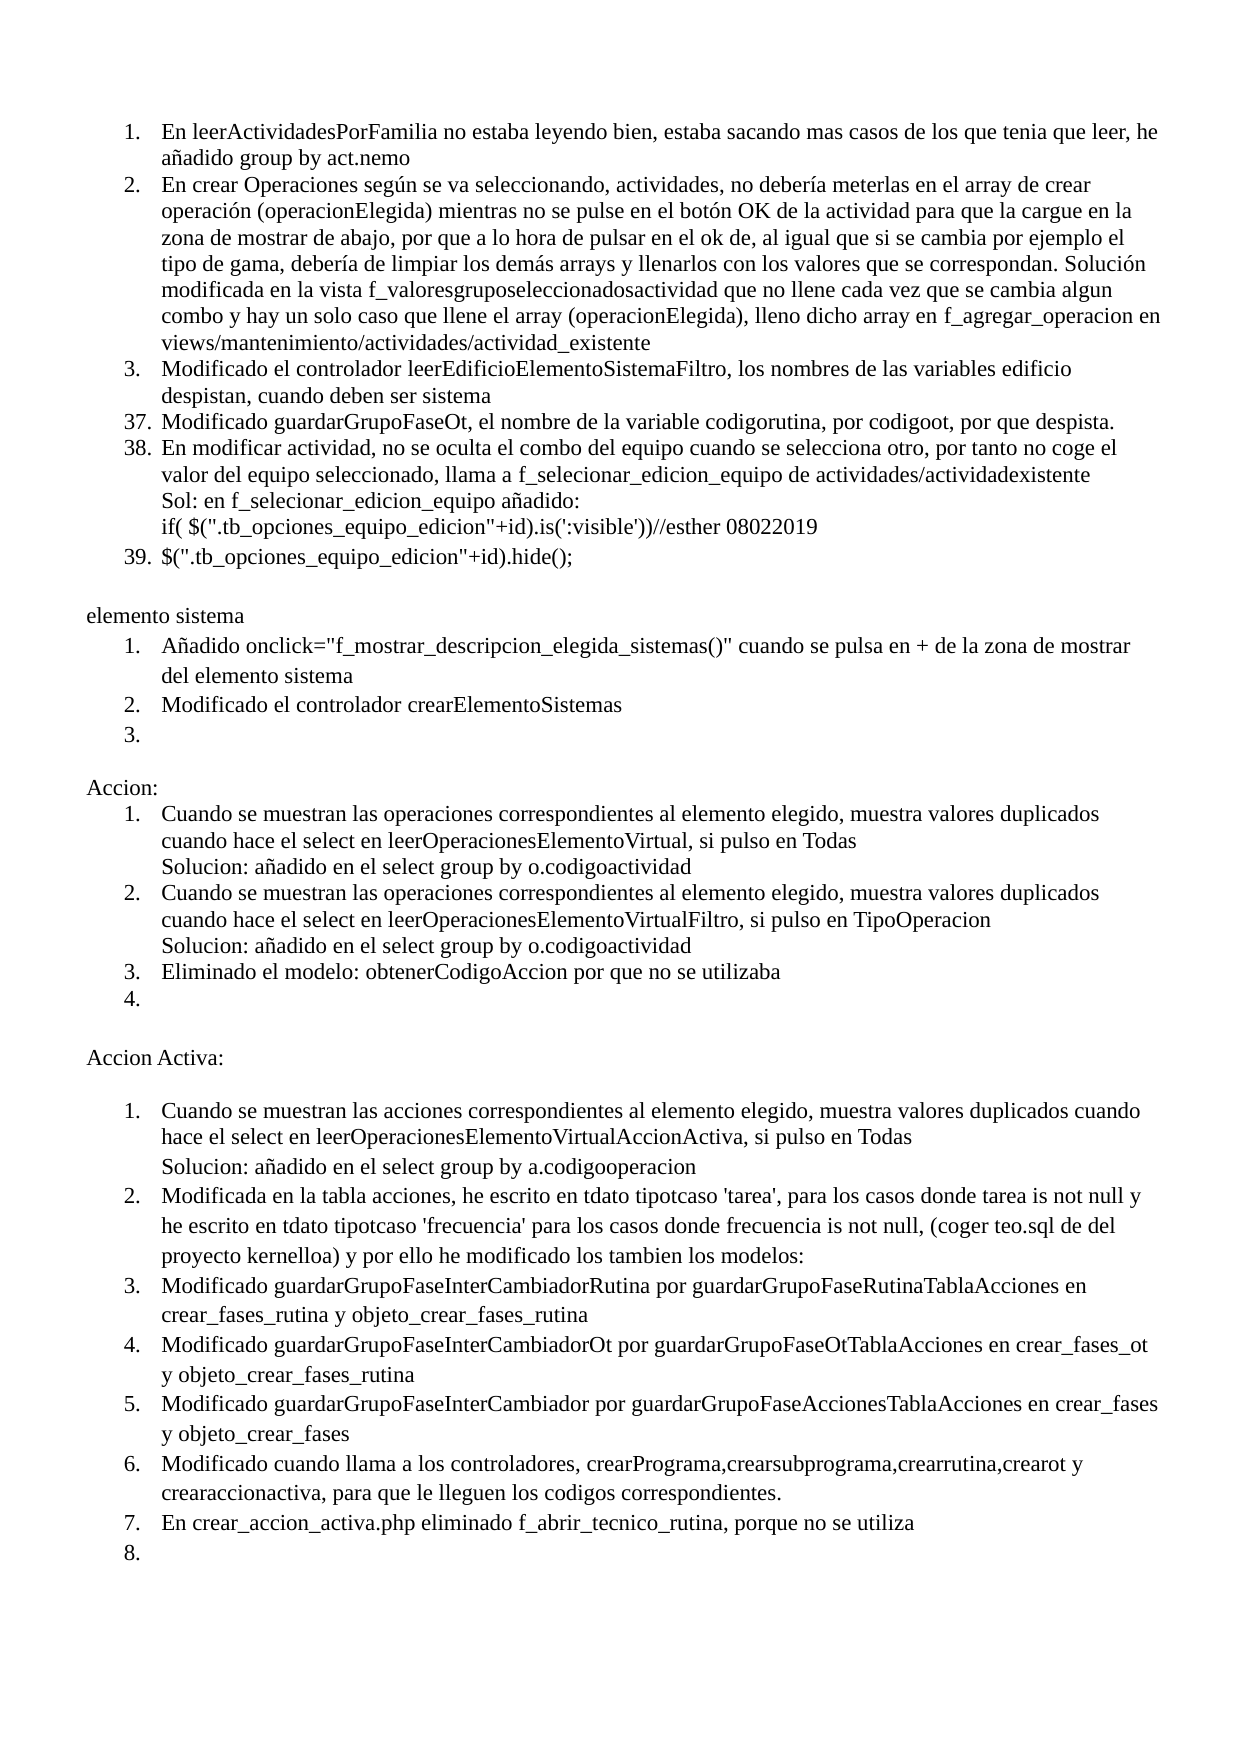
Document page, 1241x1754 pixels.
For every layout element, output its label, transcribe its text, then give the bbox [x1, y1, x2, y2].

list Solucion: añadido en el select group by o.codigoactividad [123, 853, 1161, 879]
list Cuando se muestran las operaciones correspondientes al elemento elegido, muestra valores duplicados cuando hace el select en leerOperacionesElementoVirtualFiltro, si pulso en TipoOperacion [123, 879, 1161, 932]
list Modificado guardarGrupoFaseInterCambiadorRutina por guardarGrupoFaseRutinaTablaAcciones en crear_fases_rutina y objeto_crear_fases_rutina [123, 1268, 1161, 1328]
list En crear_accion_activa.php eliminado f_abrir_tecnico_rutina, porque no se utiliza [123, 1506, 1161, 1536]
list Añadido onclick="f_mostrar_descripcion_elegida_sistemas()" cuando se pulsa en + de la zona de mostrar del elemento sistema [123, 629, 1161, 688]
list Sol: en f_selecionar_edicion_equipo añadido: [123, 487, 1161, 513]
list $(".tb_opciones_equipo_edicion"+id).hide(); [123, 540, 1161, 569]
text elemento sistema [86, 599, 1161, 629]
list En crear Operaciones según se va seleccionando, actividades, no debería meterlas en el array de crear operación (operacionElegida) mientras no se pulse en el botón OK de la actividad para que la cargue en la zona de mostrar de abajo, por que a lo hora de pulsar en el ok de, al igual que si se cambia por ejemplo el tipo de gama, debería de limpiar los demás arrays y llenarlos con los valores que se correspondan. Solución modificada en la vista f_valoresgruposeleccionadosactividad que no llene cada vez que se cambia algun combo y hay un solo caso que llene el array (operacionElegida), lleno dicho array en f_agregar_operacion en views/mantenimiento/actividades/actividad_existente [123, 171, 1161, 355]
list Modificado guardarGrupoFaseInterCambiadorOt por guardarGrupoFaseOtTablaAcciones en crear_fases_ot y objeto_crear_fases_rutina [123, 1328, 1161, 1387]
text Accion Activa: [86, 1041, 1161, 1071]
list En leerActividadesPorFamilia no estaba leyendo bien, estaba sacando mas casos de los que tenia que leer, he añadido group by act.nemo [123, 118, 1161, 171]
list Eliminado el modelo: obtenerCodigoAccion por que no se utilizaba [123, 958, 1161, 985]
list En modificar actividad, no se oculta el combo del equipo cuando se selecciona otro, por tanto no coge el valor del equipo seleccionado, llama a f_selecionar_edicion_equipo de actividades/actividadexistente [123, 434, 1161, 487]
list Modificado guardarGrupoFaseOt, el nombre de la variable codigorutina, por codigoot, por que despista. [123, 408, 1161, 434]
list Cuando se muestran las acciones correspondientes al elemento elegido, muestra valores duplicados cuando hace el select en leerOperacionesElementoVirtualAccionActiva, si pulso en Todas [123, 1097, 1161, 1149]
list Modificada en la tabla acciones, he escrito en tdato tipotcaso 'tarea', para los casos donde tarea is not null y he escrito en tdato tipotcaso 'frecuencia' para los casos donde frecuencia is not null, (coger teo.sql de del proyecto kernelloa) y por ello he modificado los tambien los modelos: [123, 1179, 1161, 1268]
list Modificado cuando llama a los controladores, crearPrograma,crearsubprograma,crearrutina,crearot y crearaccionactiva, para que le lleguen los codigos correspondientes. [123, 1446, 1161, 1506]
list Solucion: añadido en el select group by o.codigoactividad [123, 932, 1161, 958]
text Accion: [86, 774, 1161, 800]
list if( $(".tb_opciones_equipo_edicion"+id).is(':visible'))//esther 08022019 [123, 513, 1161, 540]
list Solucion: añadido en el select group by a.codigooperacion [123, 1149, 1161, 1179]
list Modificado el controlador crearElementoSistemas [123, 688, 1161, 718]
list Modificado guardarGrupoFaseInterCambiador por guardarGrupoFaseAccionesTablaAcciones en crear_fases y objeto_crear_fases [123, 1387, 1161, 1446]
list Cuando se muestran las operaciones correspondientes al elemento elegido, muestra valores duplicados cuando hace el select en leerOperacionesElementoVirtual, si pulso en Todas [123, 800, 1161, 853]
list Modificado el controlador leerEdificioElementoSistemaFiltro, los nombres de las variables edificio despistan, cuando deben ser sistema [123, 355, 1161, 408]
